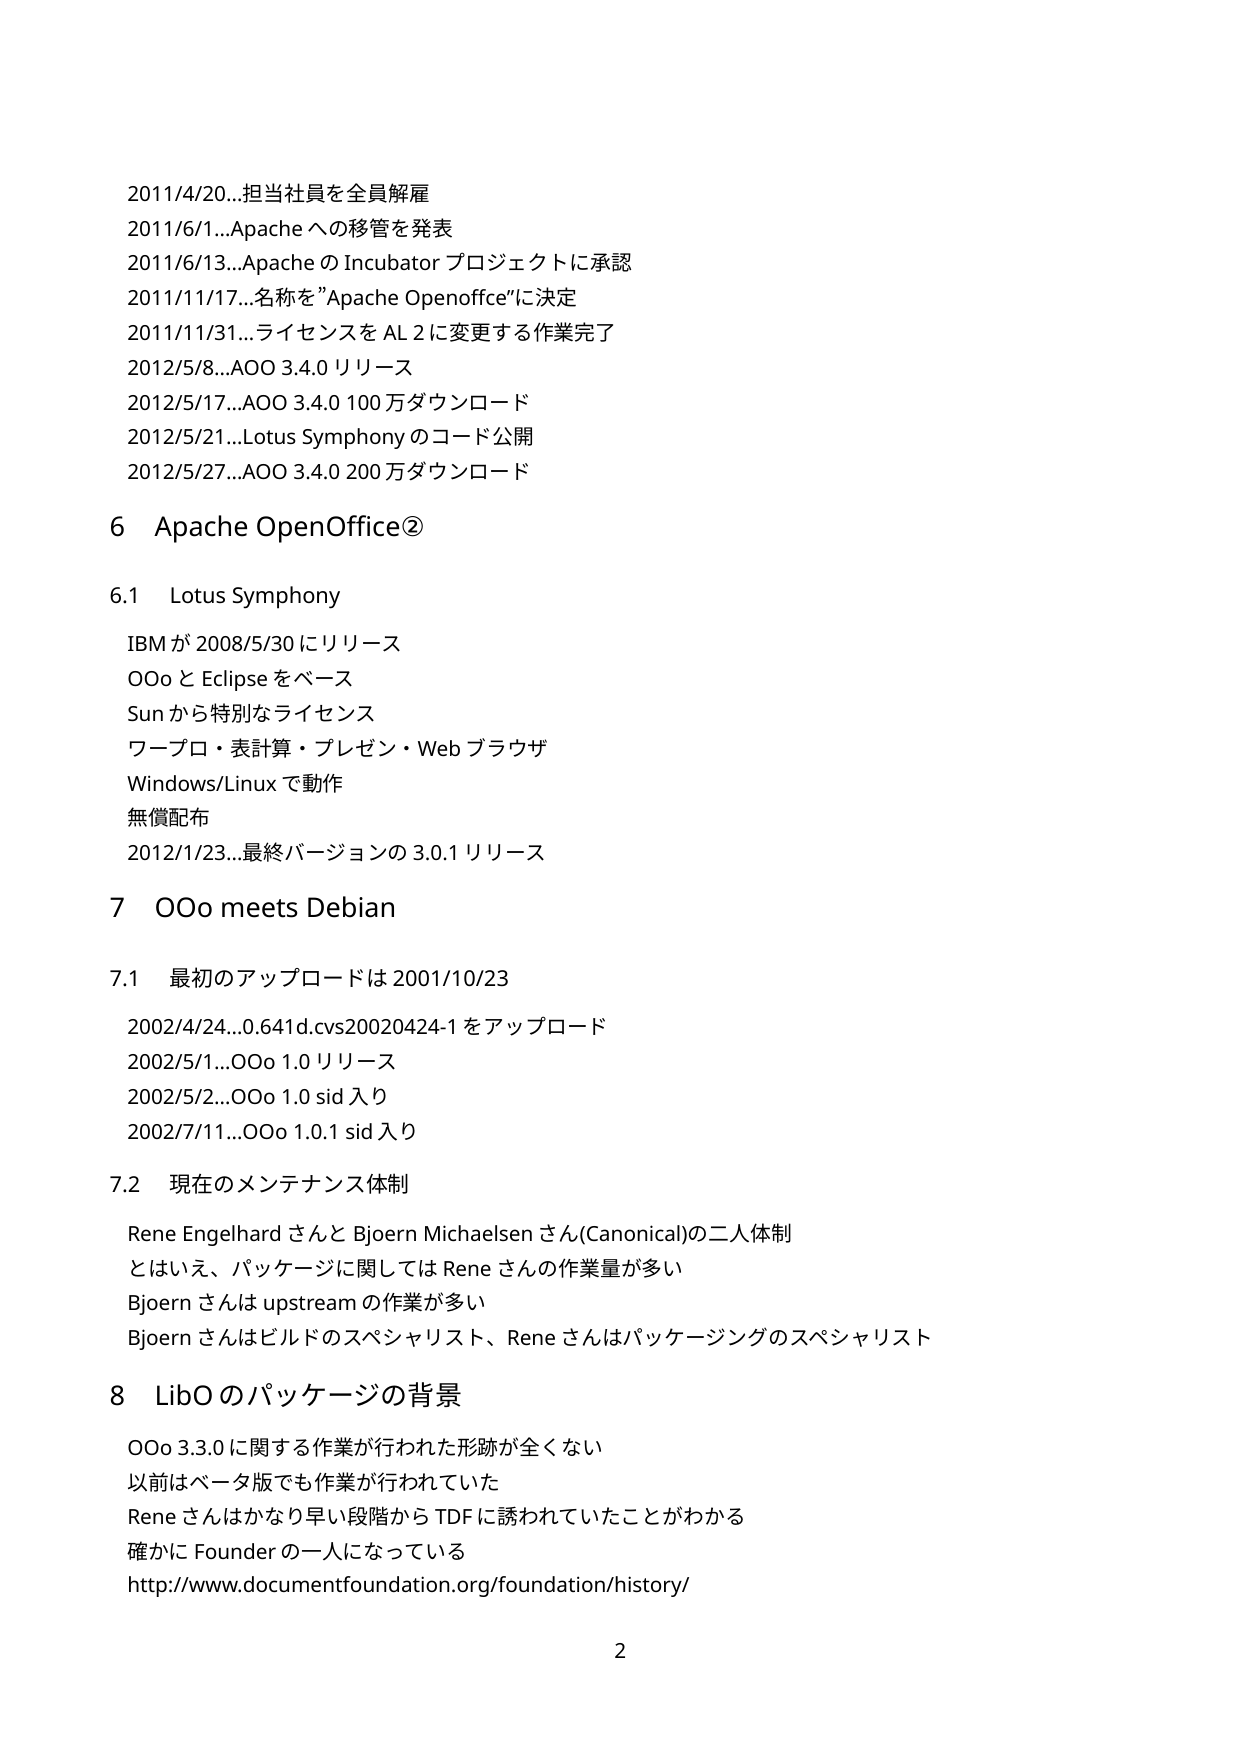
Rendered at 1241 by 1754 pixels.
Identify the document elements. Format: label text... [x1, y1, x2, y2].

subtitle 現在のメンテナンス体制 [109, 1167, 1131, 1199]
subtitle LibOのパッケージの背景 [109, 1374, 1131, 1413]
text Sunから特別なライセンス [109, 697, 1131, 728]
text 2011/6/13…ApacheのIncubatorプロジェクトに承認 [109, 247, 1131, 277]
text Reneさんはかなり早い段階からTDFに誘われていたことがわかる [109, 1500, 1131, 1531]
subtitle Apache OpenOffice② [109, 508, 1131, 545]
text 2012/5/27…AOO 3.4.0 200万ダウンロード [109, 455, 1131, 486]
text 以前はベータ版でも作業が行われていた [109, 1466, 1131, 1496]
text 無償配布 [109, 802, 1131, 832]
text 2012/5/17…AOO 3.4.0 100万ダウンロード [109, 386, 1131, 416]
text 2011/11/31…ライセンスをAL 2に変更する作業完了 [109, 316, 1131, 347]
subtitle 最初のアップロードは2001/10/23 [109, 961, 1131, 993]
text OOoとEclipseをベース [109, 662, 1131, 693]
text 2002/5/1…OOo 1.0リリース [109, 1045, 1131, 1076]
text とはいえ、パッケージに関してはReneさんの作業量が多い [109, 1252, 1131, 1282]
text 2002/7/11…OOo 1.0.1 sid入り [109, 1115, 1131, 1145]
text 2011/11/17…名称を”Apache Openoffce”に決定 [109, 281, 1131, 312]
text 2012/5/8…AOO 3.4.0リリース [109, 351, 1131, 381]
text 2011/6/1…Apacheへの移管を発表 [109, 212, 1131, 242]
text Rene EngelhardさんとBjoern Michaelsenさん(Canonical)の二人体制 [109, 1217, 1131, 1247]
subtitle OOo meets Debian [109, 889, 1131, 926]
text 2012/5/21…Lotus Symphonyのコード公開 [109, 421, 1131, 451]
text http://www.documentfoundation.org/foundation/history/ [109, 1570, 1131, 1598]
text Bjoernさんはupstreamの作業が多い [109, 1287, 1131, 1317]
text 2011/4/20…担当社員を全員解雇 [109, 177, 1131, 207]
text Windows/Linuxで動作 [109, 767, 1131, 797]
text OOo 3.3.0に関する作業が行われた形跡が全くない [109, 1431, 1131, 1461]
text IBMが2008/5/30にリリース [109, 628, 1131, 658]
subtitle Lotus Symphony [109, 580, 1131, 610]
text 確かにFounderの一人になっている [109, 1535, 1131, 1566]
text ワープロ・表計算・プレゼン・Webブラウザ [109, 732, 1131, 762]
text 2002/5/2…OOo 1.0 sid入り [109, 1080, 1131, 1111]
text Bjoernさんはビルドのスペシャリスト、Reneさんはパッケージングのスペシャリスト [109, 1321, 1131, 1352]
text 2002/4/24…0.641d.cvs20020424-1をアップロード [109, 1011, 1131, 1041]
text 2012/1/23…最終バージョンの3.0.1リリース [109, 836, 1131, 867]
